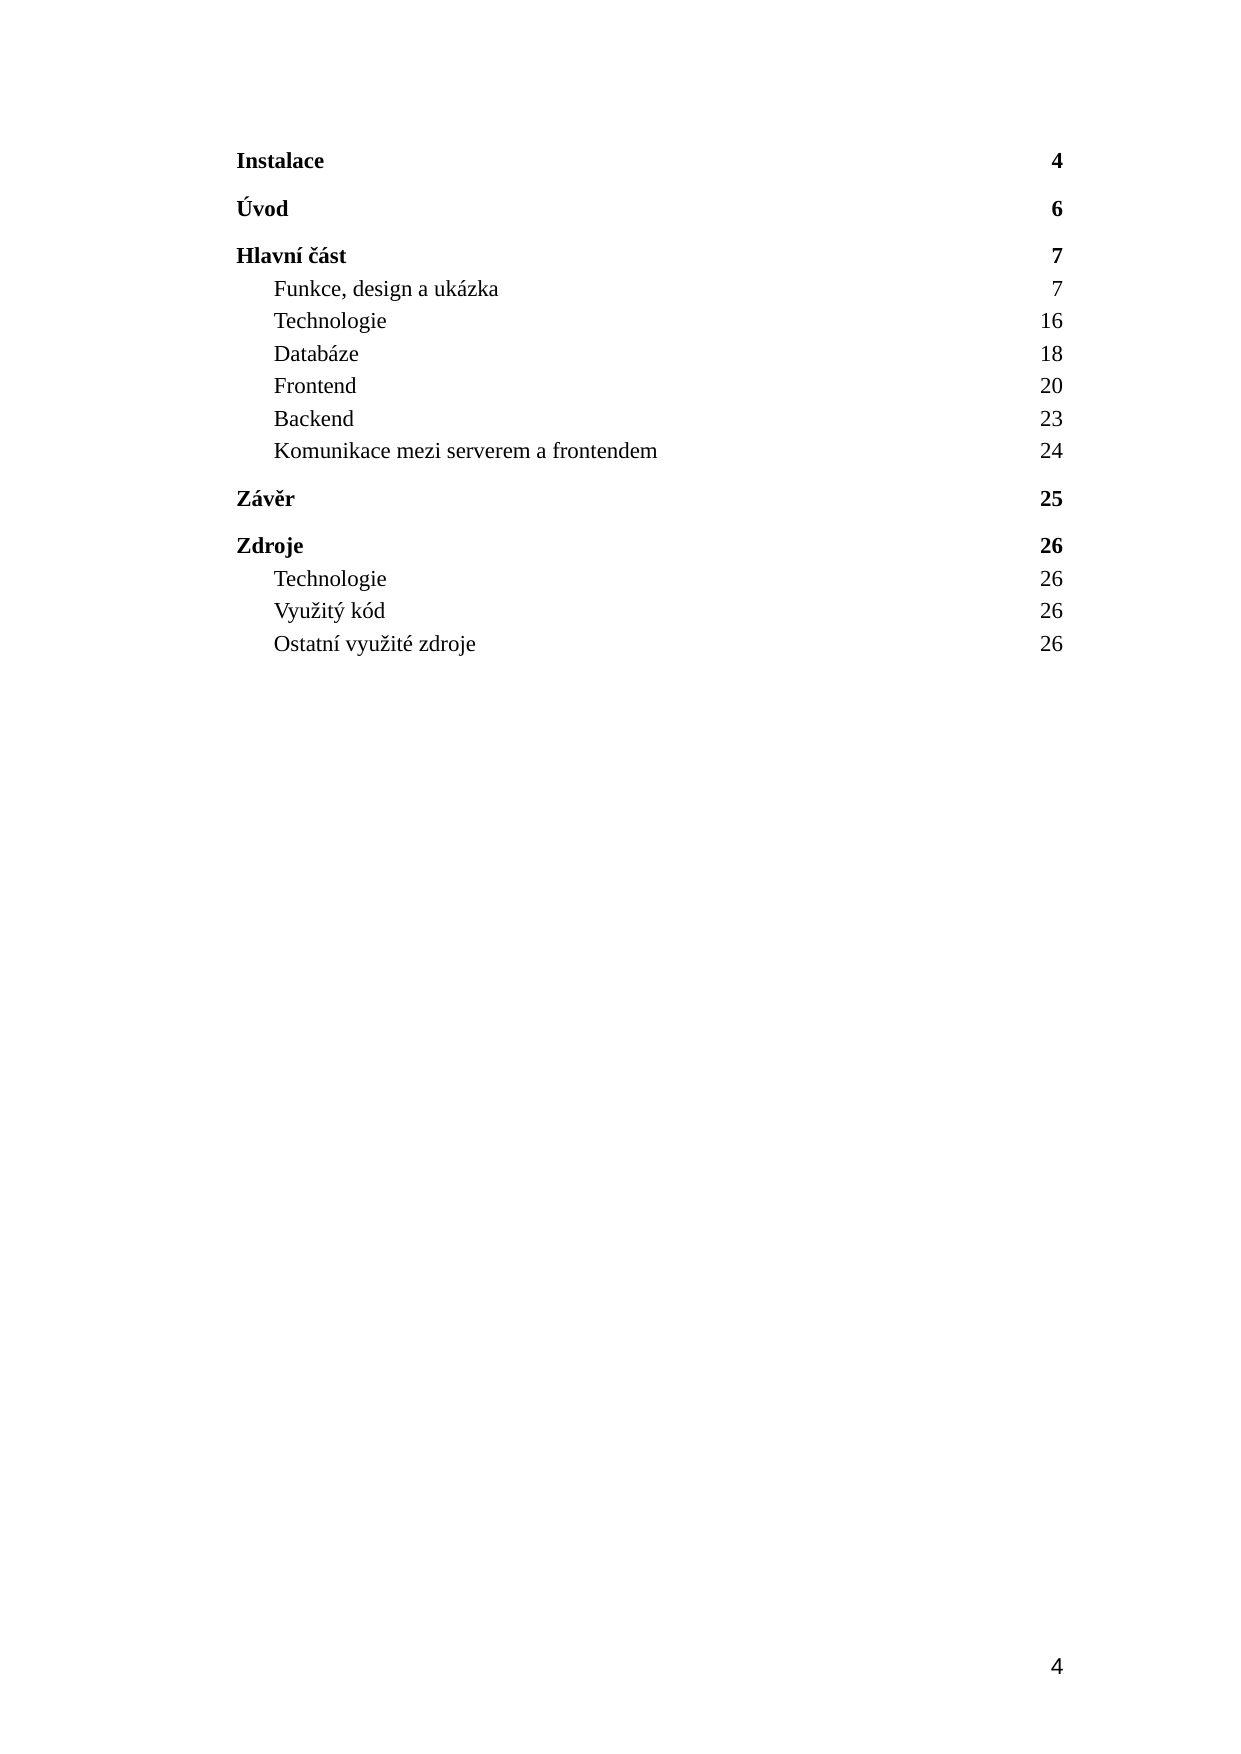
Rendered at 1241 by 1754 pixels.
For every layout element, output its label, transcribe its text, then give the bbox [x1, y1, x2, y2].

text Ostatní využité zdroje 26 [274, 630, 1063, 656]
text Technologie 16 [274, 307, 1063, 333]
text Technologie 26 [274, 564, 1063, 591]
text Frontend 20 [274, 372, 1063, 399]
text Úvod 6 [236, 195, 1063, 221]
text Komunikace mezi serverem a frontendem 24 [274, 438, 1063, 464]
text Zdroje 26 [236, 532, 1063, 558]
text Závěr 25 [236, 485, 1063, 511]
text Hlavní část 7 [236, 242, 1063, 268]
text Využitý kód 26 [274, 597, 1063, 623]
text Funkce, design a ukázka 7 [274, 274, 1063, 301]
text Instalace 4 [236, 148, 1063, 174]
text Databáze 18 [274, 340, 1063, 366]
text Backend 23 [274, 405, 1063, 431]
